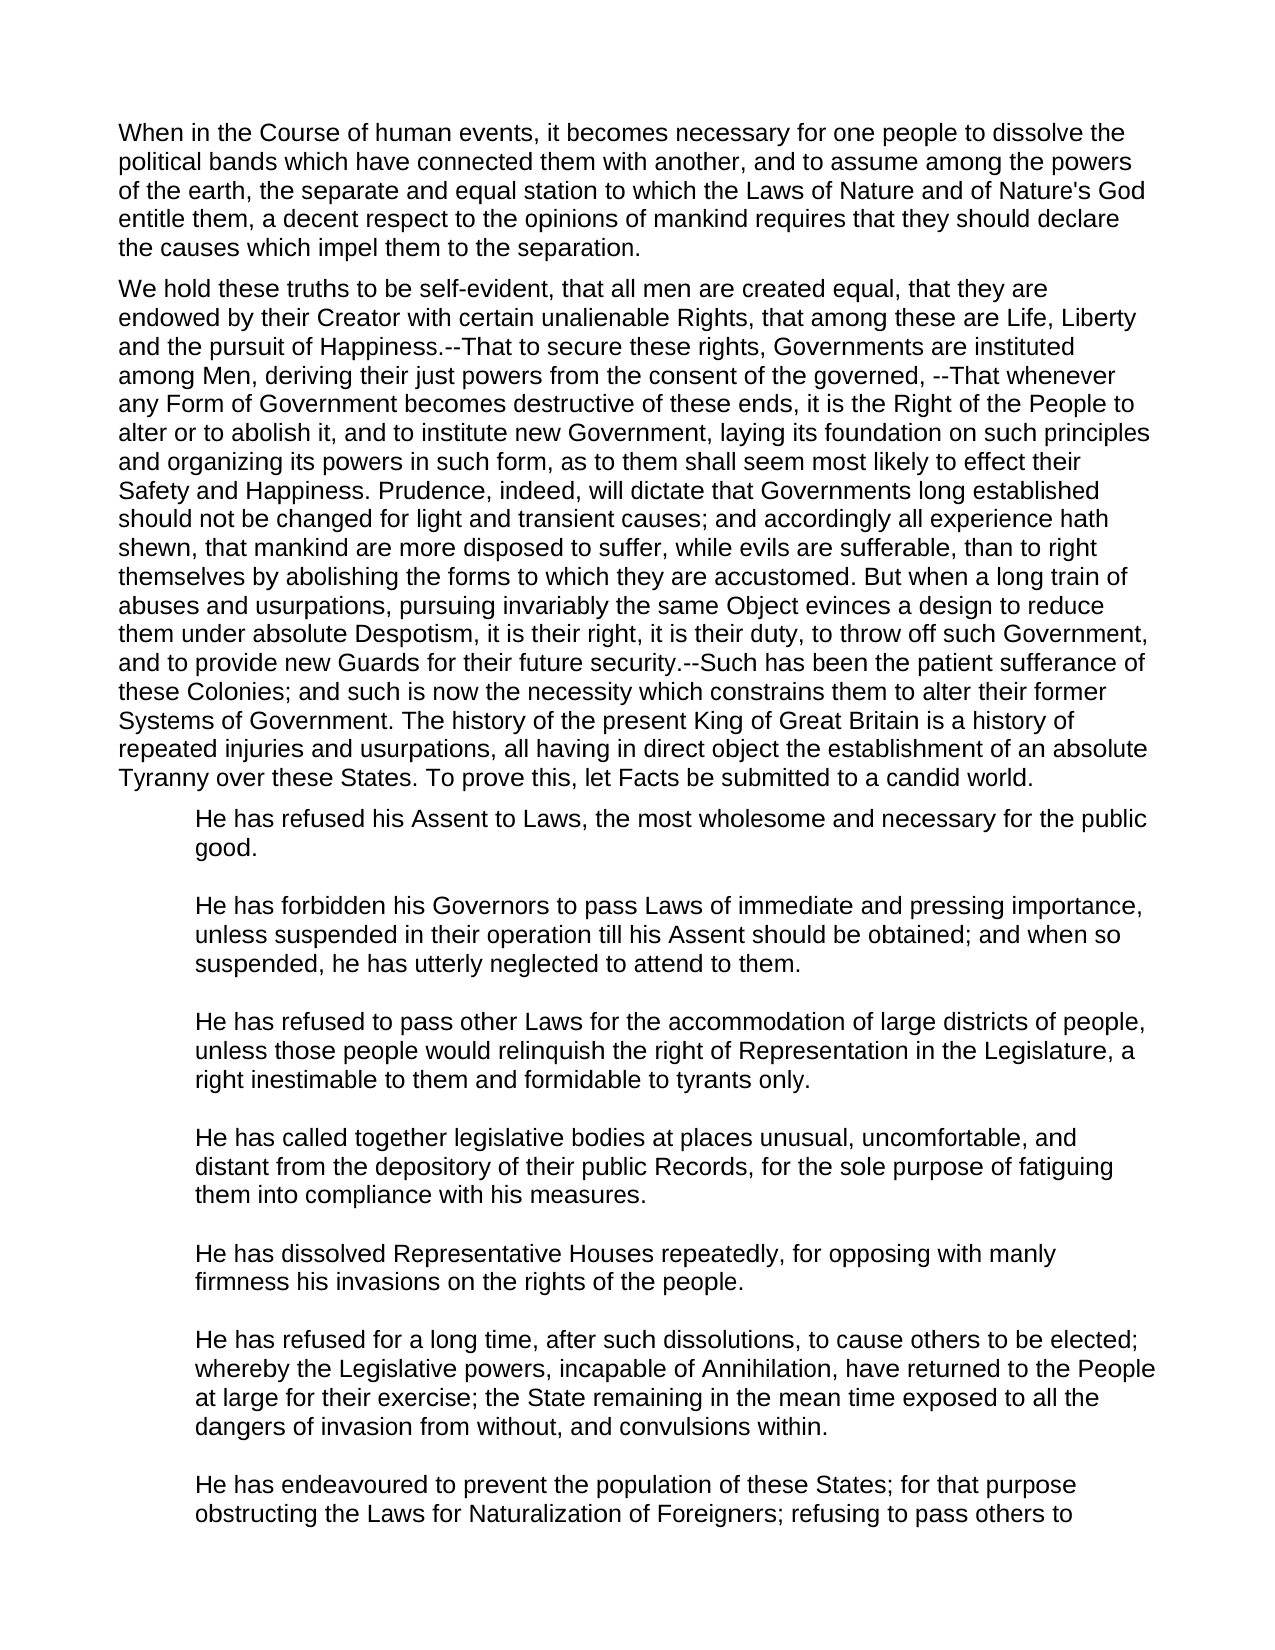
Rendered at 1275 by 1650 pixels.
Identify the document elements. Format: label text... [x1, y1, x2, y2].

text He has endeavoured to prevent the population of these States; for that purpose obstructing the Laws for Naturalization of Foreigners; refusing to pass others to [195, 1470, 1157, 1527]
text He has called together legislative bodies at places unusual, uncomfortable, and distant from the depository of their public Records, for the sole purpose of fatiguing them into compliance with his measures. [195, 1123, 1157, 1209]
text He has refused to pass other Laws for the accommodation of large districts of people, unless those people would relinquish the right of Representation in the Legislature, a right inestimable to them and formidable to tyrants only. [195, 1007, 1157, 1093]
text He has refused his Assent to Laws, the most wholesome and necessary for the public good. [195, 804, 1157, 862]
text When in the Course of human events, it becomes necessary for one people to dissolve the political bands which have connected them with another, and to assume among the powers of the earth, the separate and equal station to which the Laws of Nature and of Nature's God entitle them, a decent respect to the opinions of mankind requires that they should declare the causes which impel them to the separation. [118, 118, 1157, 262]
text We hold these truths to be self-evident, that all men are created equal, that they are endowed by their Creator with certain unalienable Rights, that among these are Life, Liberty and the pursuit of Happiness.--That to secure these rights, Governments are instituted among Men, deriving their just powers from the consent of the governed, --That whenever any Form of Government becomes destructive of these ends, it is the Right of the People to alter or to abolish it, and to institute new Government, laying its foundation on such principles and organizing its powers in such form, as to them shall seem most likely to effect their Safety and Happiness. Prudence, indeed, will dictate that Governments long established should not be changed for light and transient causes; and accordingly all experience hath shewn, that mankind are more disposed to suffer, while evils are sufferable, than to right themselves by abolishing the forms to which they are accustomed. But when a long train of abuses and usurpations, pursuing invariably the same Object evinces a design to reduce them under absolute Despotism, it is their right, it is their duty, to throw off such Government, and to provide new Guards for their future security.--Such has been the patient sufferance of these Colonies; and such is now the necessity which constrains them to alter their former Systems of Government. The history of the present King of Great Britain is a history of repeated injuries and usurpations, all having in direct object the establishment of an absolute Tyranny over these States. To prove this, let Facts be submitted to a candid world. [118, 274, 1157, 792]
text He has dissolved Representative Houses repeatedly, for opposing with manly firmness his invasions on the rights of the people. [195, 1238, 1157, 1296]
text He has refused for a long time, after such dissolutions, to cause others to be elected; whereby the Legislative powers, incapable of Annihilation, have returned to the People at large for their exercise; the State remaining in the mean time exposed to all the dangers of invasion from without, and convulsions within. [195, 1326, 1157, 1441]
text He has forbidden his Governors to pass Laws of immediate and pressing importance, unless suspended in their operation till his Assent should be obtained; and when so suspended, he has utterly neglected to attend to them. [195, 891, 1157, 978]
